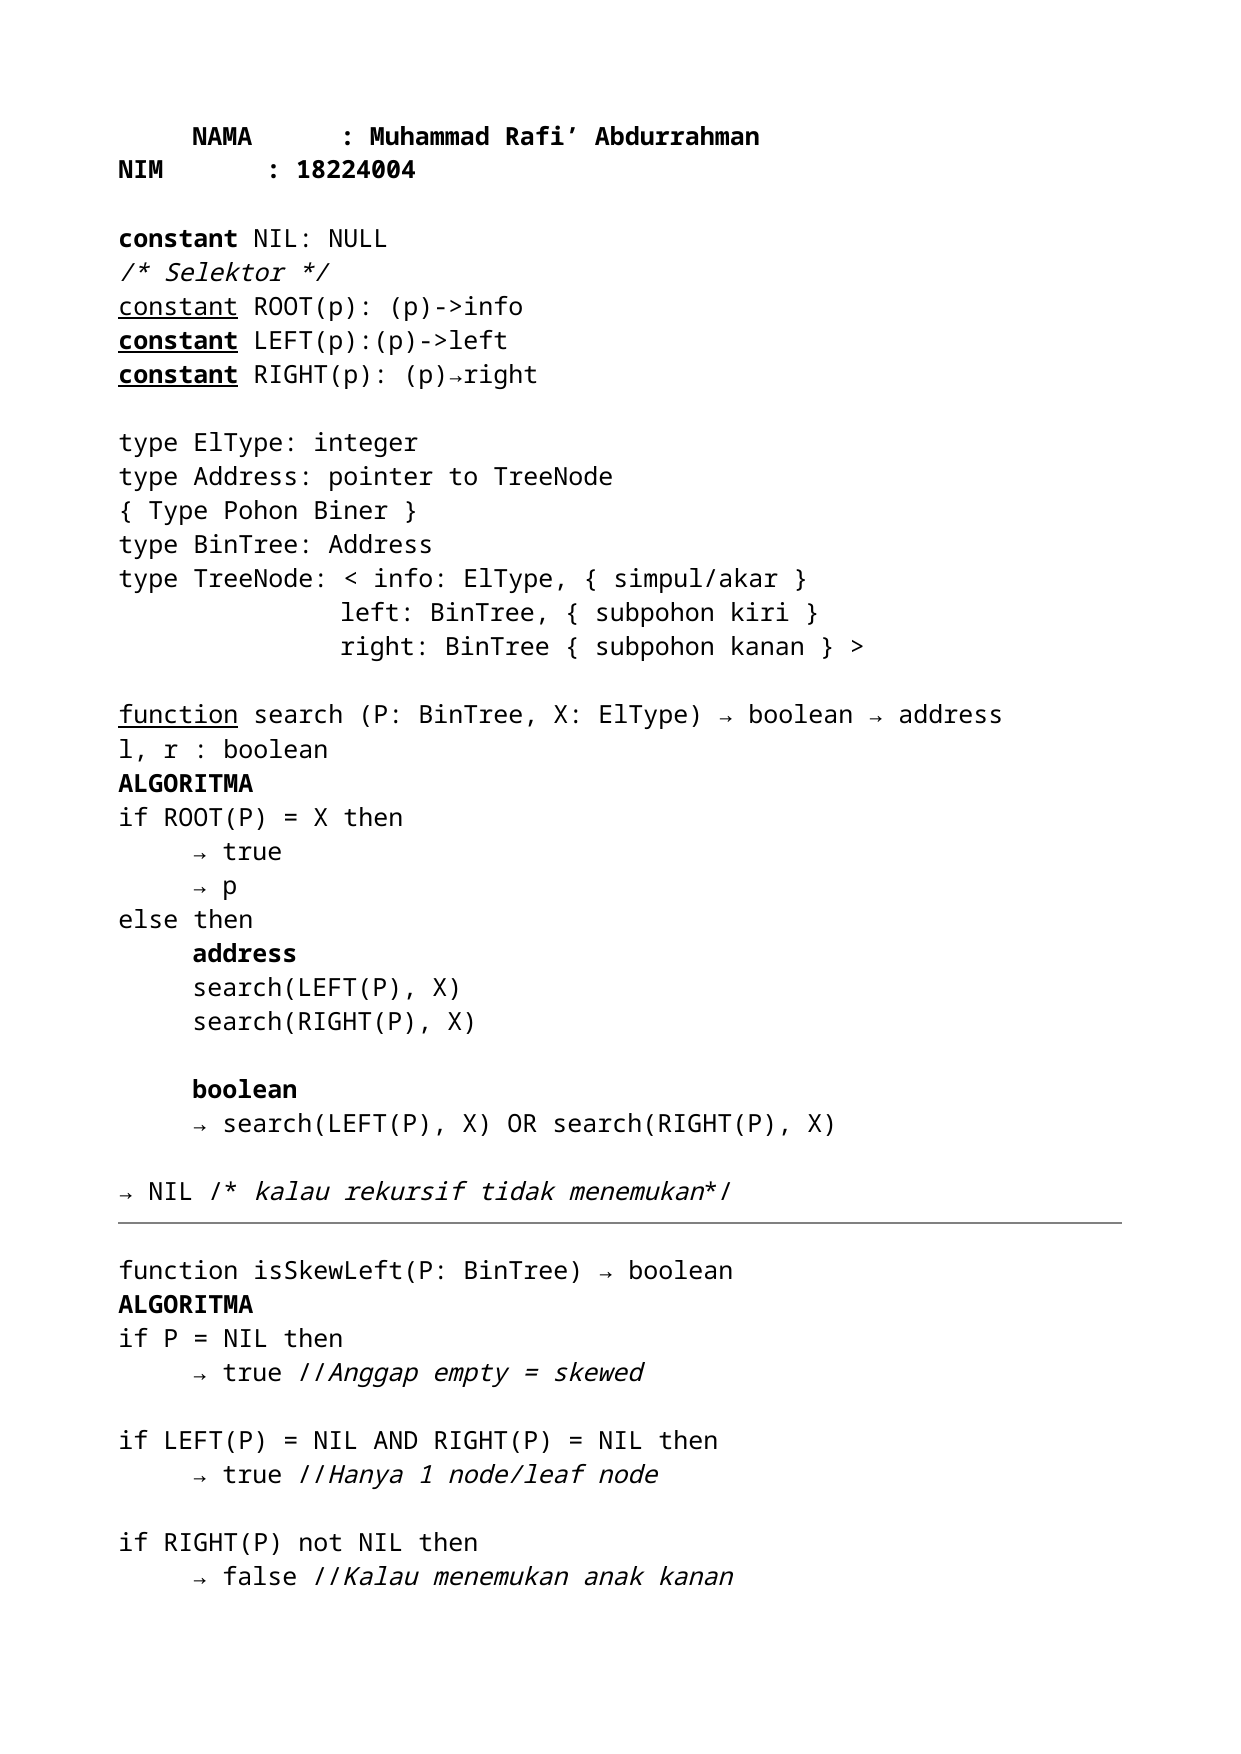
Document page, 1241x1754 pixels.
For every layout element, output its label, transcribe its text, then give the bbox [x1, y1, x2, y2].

text address [118, 936, 1122, 970]
text → search(LEFT(P), X) OR search(RIGHT(P), X) [118, 1106, 1122, 1140]
text ALGORITMA [118, 765, 1122, 799]
text type Address: pointer to TreeNode [118, 459, 1122, 493]
text constant RIGHT(p): (p)→right [118, 357, 1122, 391]
text → true //Anggap empty = skewed [118, 1354, 1122, 1389]
text → true [118, 833, 1122, 867]
text boolean [118, 1072, 1122, 1106]
text if P = NIL then [118, 1321, 1122, 1354]
text → true //Hanya 1 node/leaf node [118, 1457, 1122, 1491]
text constant ROOT(p): (p)->info [118, 288, 1122, 322]
text constant LEFT(p):(p)->left [118, 322, 1122, 357]
text function isSkewLeft(P: BinTree) → boolean [118, 1252, 1122, 1286]
text ALGORITMA [118, 1286, 1122, 1321]
text function search (P: BinTree, X: ElType) → boolean → address [118, 697, 1122, 731]
text type ElType: integer [118, 425, 1122, 459]
text /* Selektor */ [118, 254, 1122, 288]
text if ROOT(P) = X then [118, 799, 1122, 833]
text search(LEFT(P), X) [118, 970, 1122, 1004]
text if LEFT(P) = NIL AND RIGHT(P) = NIL then [118, 1423, 1122, 1457]
text { Type Pohon Biner } [118, 493, 1122, 527]
text NAMA : Muhammad Rafi’ Abdurrahman [118, 118, 1122, 152]
text l, r : boolean [118, 731, 1122, 765]
text → p [118, 867, 1122, 902]
text search(RIGHT(P), X) [118, 1004, 1122, 1038]
text NIM : 18224004 [118, 152, 1122, 186]
text left: BinTree, { subpohon kiri } [118, 595, 1122, 629]
text else then [118, 902, 1122, 936]
text → NIL /* kalau rekursif tidak menemukan*/ [118, 1174, 1122, 1208]
text type BinTree: Address [118, 527, 1122, 561]
text → false //Kalau menemukan anak kanan [118, 1559, 1122, 1593]
text if RIGHT(P) not NIL then [118, 1525, 1122, 1559]
text type TreeNode: < info: ElType, { simpul/akar } [118, 561, 1122, 595]
text right: BinTree { subpohon kanan } > [118, 629, 1122, 663]
text constant NIL: NULL [118, 220, 1122, 254]
